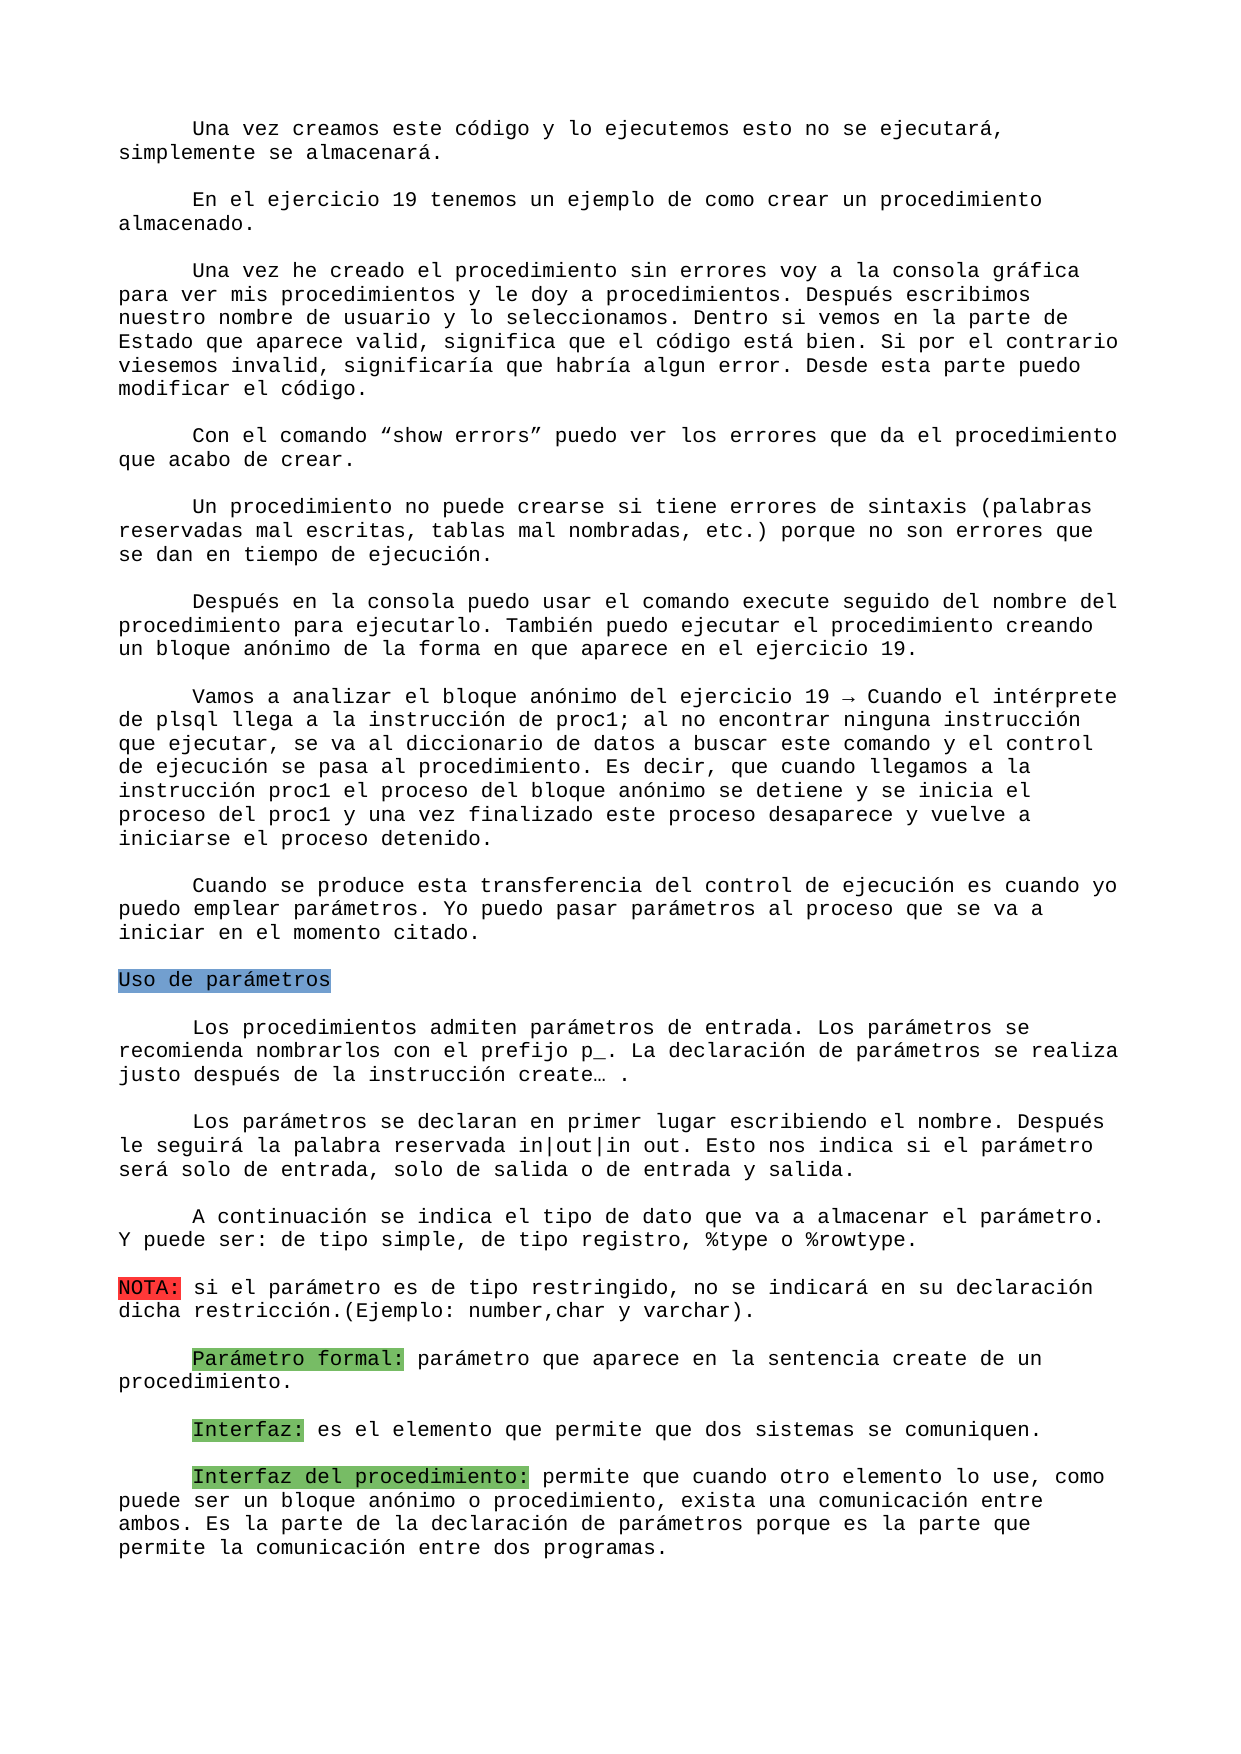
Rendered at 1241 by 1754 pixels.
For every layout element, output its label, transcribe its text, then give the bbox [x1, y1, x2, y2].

text Con el comando “show errors” puedo ver los errores que da el procedimiento que acabo de crear. [118, 426, 1122, 473]
text Una vez creamos este código y lo ejecutemos esto no se ejecutará, simplemente se almacenará. [118, 118, 1122, 165]
text Interfaz del procedimiento: permite que cuando otro elemento lo use, como puede ser un bloque anónimo o procedimiento, exista una comunicación entre ambos. Es la parte de la declaración de parámetros porque es la parte que permite la comunicación entre dos programas. [118, 1466, 1122, 1561]
text Un procedimiento no puede crearse si tiene errores de sintaxis (palabras reservadas mal escritas, tablas mal nombradas, etc.) porque no son errores que se dan en tiempo de ejecución. [118, 496, 1122, 567]
text Los parámetros se declaran en primer lugar escribiendo el nombre. Después le seguirá la palabra reservada in|out|in out. Esto nos indica si el parámetro será solo de entrada, solo de salida o de entrada y salida. [118, 1111, 1122, 1182]
text Después en la consola puedo usar el comando execute seguido del nombre del procedimiento para ejecutarlo. También puedo ejecutar el procedimiento creando un bloque anónimo de la forma en que aparece en el ejercicio 19. [118, 591, 1122, 662]
text Los procedimientos admiten parámetros de entrada. Los parámetros se recomienda nombrarlos con el prefijo p_. La declaración de parámetros se realiza justo después de la instrucción create… . [118, 1017, 1122, 1088]
text Vamos a analizar el bloque anónimo del ejercicio 19 → Cuando el intérprete de plsql llega a la instrucción de proc1; al no encontrar ninguna instrucción que ejecutar, se va al diccionario de datos a buscar este comando y el control de ejecución se pasa al procedimiento. Es decir, que cuando llegamos a la instrucción proc1 el proceso del bloque anónimo se detiene y se inicia el proceso del proc1 y una vez finalizado este proceso desaparece y vuelve a iniciarse el proceso detenido. [118, 686, 1122, 851]
text Uso de parámetros [118, 969, 1122, 993]
text Interfaz: es el elemento que permite que dos sistemas se comuniquen. [118, 1419, 1122, 1442]
text NOTA: si el parámetro es de tipo restringido, no se indicará en su declaración dicha restricción.(Ejemplo: number,char y varchar). [118, 1277, 1122, 1324]
text Cuando se produce esta transferencia del control de ejecución es cuando yo puedo emplear parámetros. Yo puedo pasar parámetros al proceso que se va a iniciar en el momento citado. [118, 875, 1122, 946]
text En el ejercicio 19 tenemos un ejemplo de como crear un procedimiento almacenado. [118, 189, 1122, 236]
text Parámetro formal: parámetro que aparece en la sentencia create de un procedimiento. [118, 1348, 1122, 1395]
text A continuación se indica el tipo de dato que va a almacenar el parámetro. Y puede ser: de tipo simple, de tipo registro, %type o %rowtype. [118, 1206, 1122, 1253]
text Una vez he creado el procedimiento sin errores voy a la consola gráfica para ver mis procedimientos y le doy a procedimientos. Después escribimos nuestro nombre de usuario y lo seleccionamos. Dentro si vemos en la parte de Estado que aparece valid, significa que el código está bien. Si por el contrario viesemos invalid, significaría que habría algun error. Desde esta parte puedo modificar el código. [118, 260, 1122, 402]
